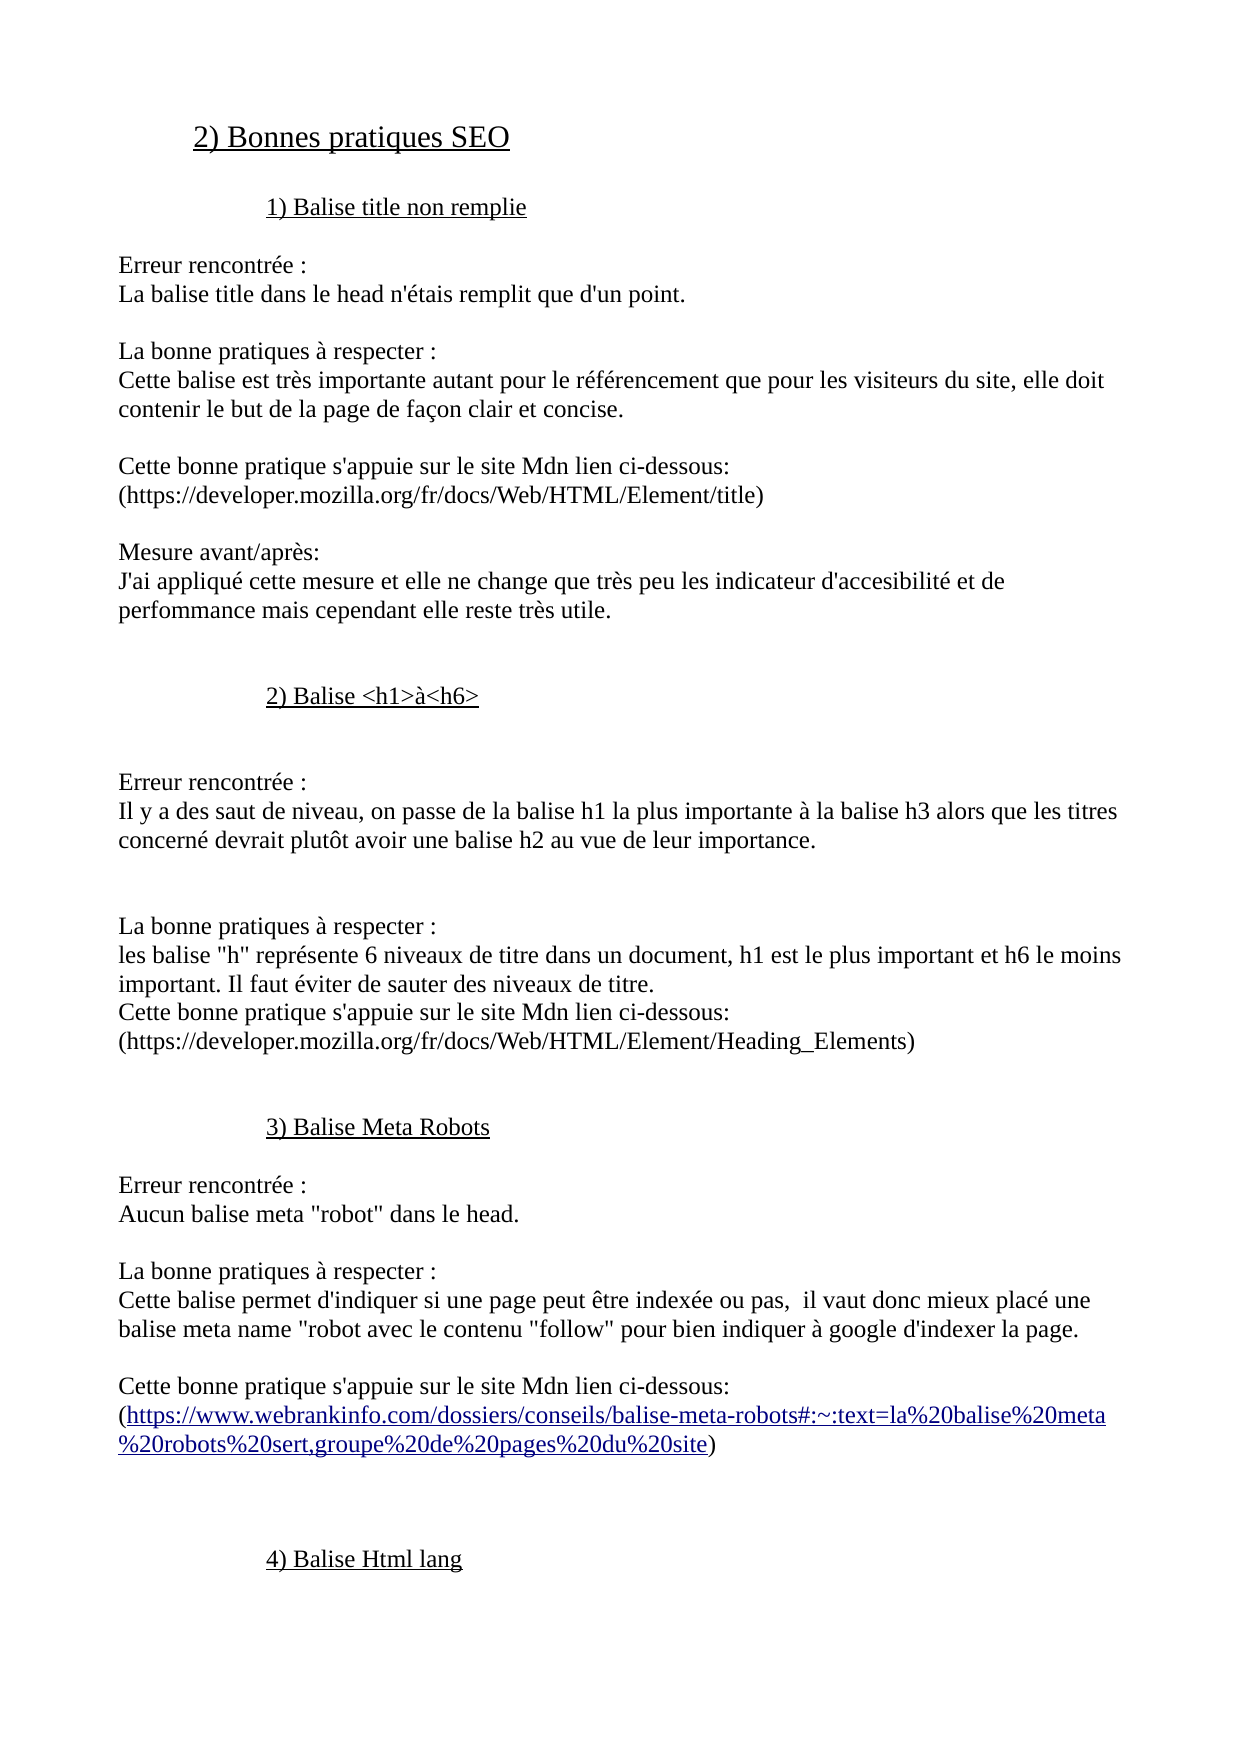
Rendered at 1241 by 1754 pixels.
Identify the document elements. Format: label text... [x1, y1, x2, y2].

text Cette bonne pratique s'appuie sur le site Mdn lien ci-dessous: [118, 451, 1122, 480]
text 3) Balise Meta Robots [118, 1112, 1122, 1141]
text (https://developer.mozilla.org/fr/docs/Web/HTML/Element/title) [118, 480, 1122, 509]
text (https://developer.mozilla.org/fr/docs/Web/HTML/Element/Heading_Elements) [118, 1026, 1122, 1055]
text 2) Balise <h1>à<h6> [118, 681, 1122, 710]
text J'ai appliqué cette mesure et elle ne change que très peu les indicateur d'accesibilité et de perfommance mais cependant elle reste très utile. [118, 566, 1122, 624]
list 2) Bonnes pratiques SEO [156, 118, 1122, 154]
text Mesure avant/après: [118, 537, 1122, 566]
text Erreur rencontrée : [118, 767, 1122, 796]
text Cette balise permet d'indiquer si une page peut être indexée ou pas, il vaut donc mieux placé une balise meta name "robot avec le contenu "follow" pour bien indiquer à google d'indexer la page. [118, 1285, 1122, 1342]
text 4) Balise Html lang [118, 1544, 1122, 1572]
text Cette bonne pratique s'appuie sur le site Mdn lien ci-dessous: [118, 997, 1122, 1026]
text Erreur rencontrée : [118, 1170, 1122, 1199]
text Cette bonne pratique s'appuie sur le site Mdn lien ci-dessous: [118, 1371, 1122, 1400]
text Erreur rencontrée : [118, 250, 1122, 279]
text La balise title dans le head n'étais remplit que d'un point. [118, 279, 1122, 307]
text Cette balise est très importante autant pour le référencement que pour les visiteurs du site, elle doit contenir le but de la page de façon clair et concise. [118, 365, 1122, 422]
text les balise "h" représente 6 niveaux de titre dans un document, h1 est le plus important et h6 le moins important. Il faut éviter de sauter des niveaux de titre. [118, 940, 1122, 997]
text La bonne pratiques à respecter : [118, 336, 1122, 365]
text La bonne pratiques à respecter : [118, 1256, 1122, 1285]
text Aucun balise meta "robot" dans le head. [118, 1199, 1122, 1227]
text Il y a des saut de niveau, on passe de la balise h1 la plus importante à la balise h3 alors que les titres concerné devrait plutôt avoir une balise h2 au vue de leur importance. [118, 796, 1122, 854]
text La bonne pratiques à respecter : [118, 911, 1122, 940]
text 1) Balise title non remplie [118, 188, 1122, 221]
text (https://www.webrankinfo.com/dossiers/conseils/balise-meta-robots#:~:text=la%20balise%20meta%20robots%20sert,groupe%20de%20pages%20du%20site) [118, 1400, 1122, 1457]
